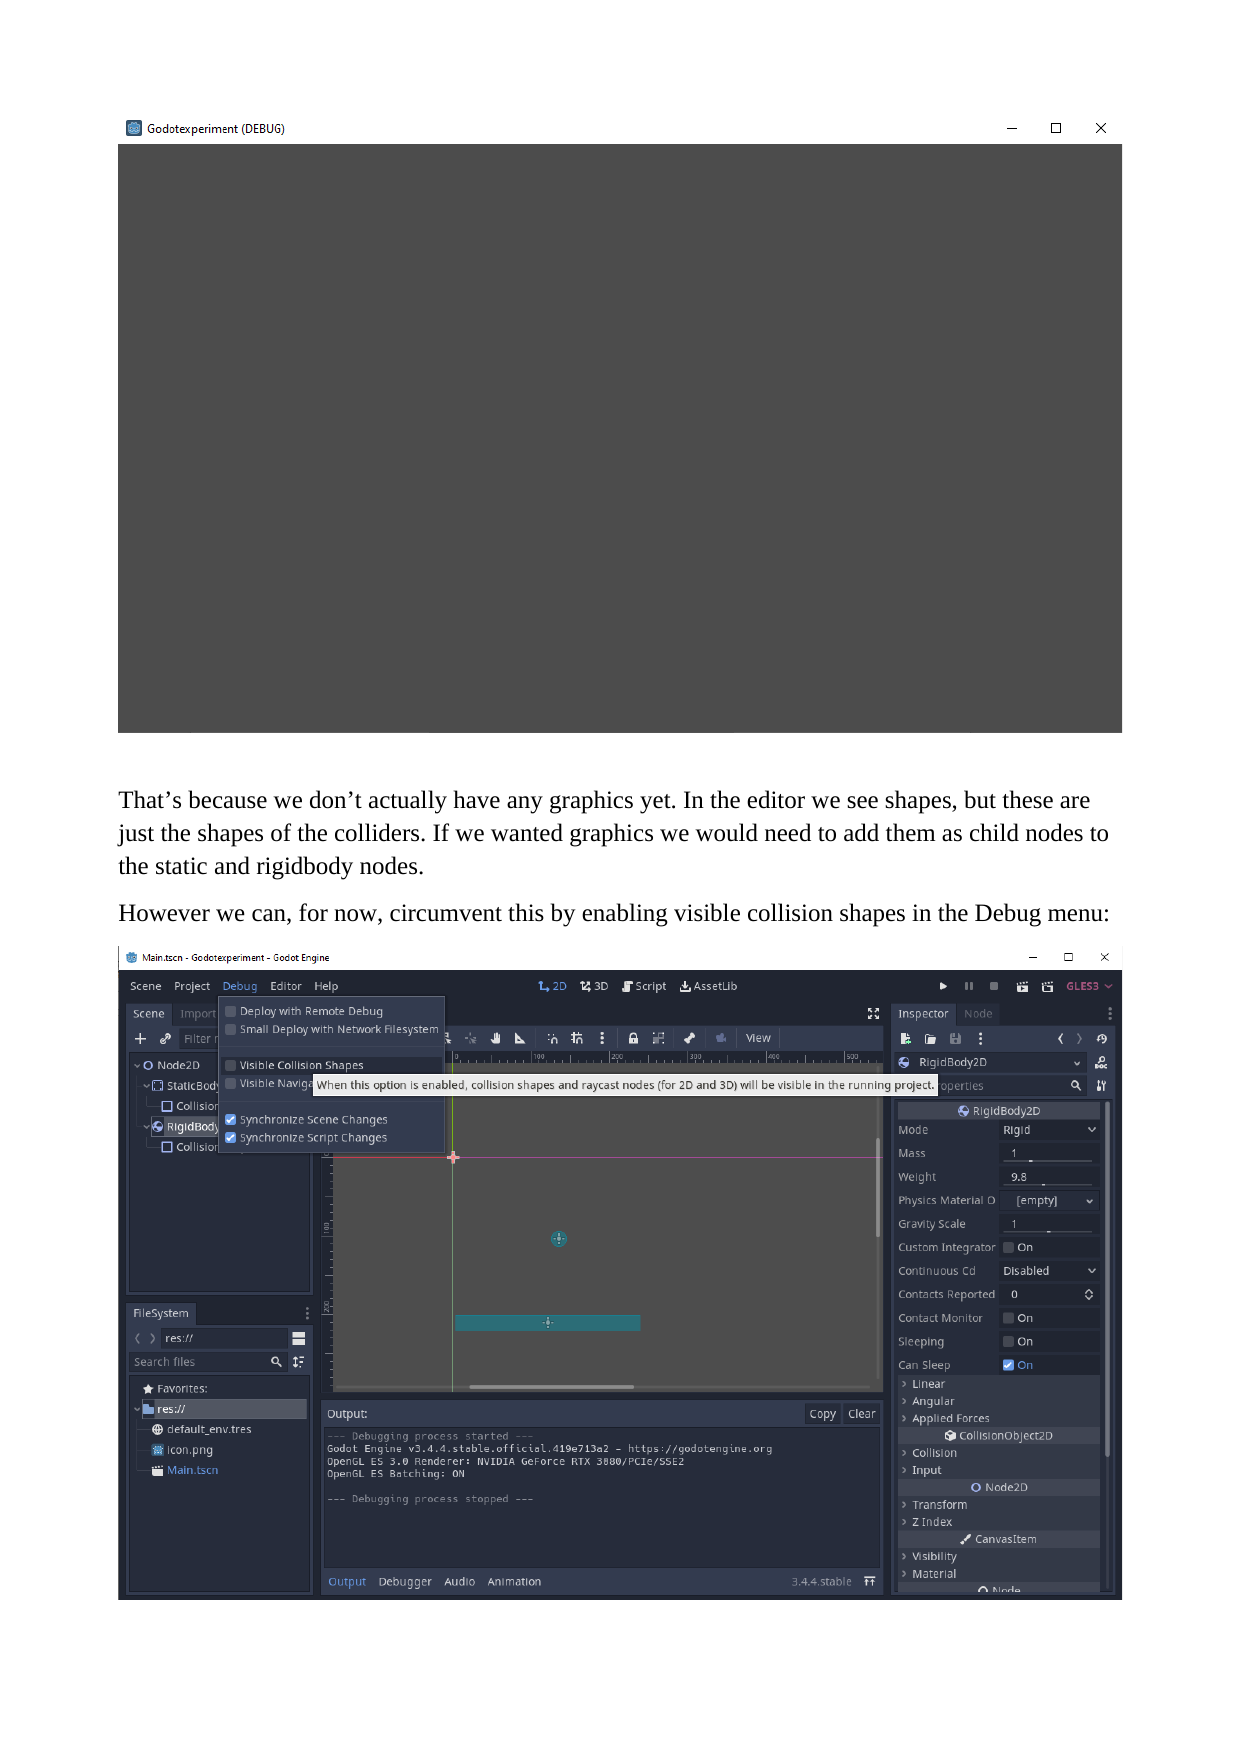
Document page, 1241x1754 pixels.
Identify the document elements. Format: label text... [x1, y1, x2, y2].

text That’s because we don’t actually have any graphics yet. In the editor we see shapes, but these are just the shapes of the colliders. If we wanted graphics we would need to add them as child nodes to the static and rigidbody nodes. [118, 785, 1122, 879]
text However we can, for now, circumvent this by enabling visible collision shapes in the Debug menu: [118, 898, 1122, 927]
picture [118, 946, 1123, 1600]
picture [118, 118, 1123, 733]
